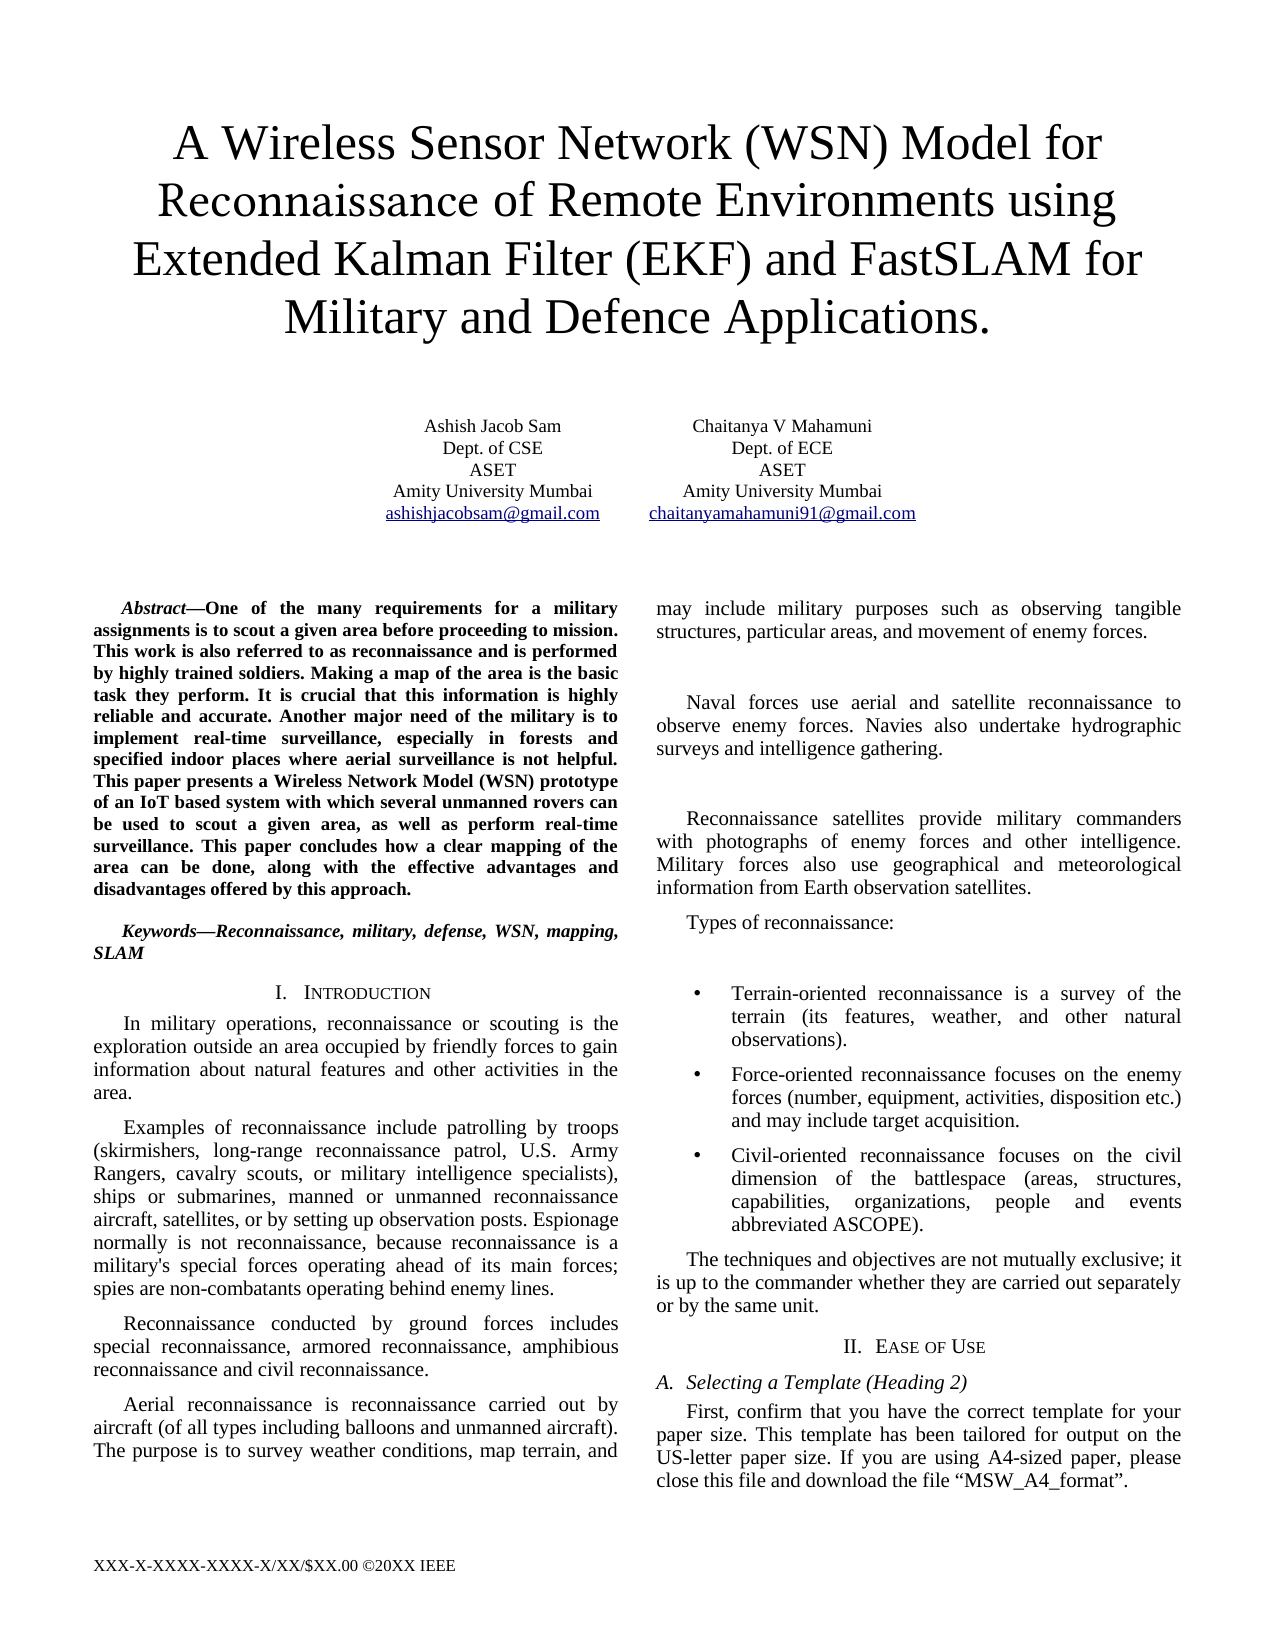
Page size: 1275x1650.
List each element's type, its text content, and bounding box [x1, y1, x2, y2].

text Reconnaissance conducted by ground forces includes special reconnaissance, armored reconnaissance, amphibious reconnaissance and civil reconnaissance. [93, 1312, 619, 1381]
text Ashish Jacob Sam Dept. of CSE ASET Amity University Mumbai ashishjacobsam@gmail.com [359, 415, 626, 523]
text Types of reconnaissance: [656, 911, 1182, 934]
list Civil-oriented reconnaissance focuses on the civil dimension of the battlespace (areas, structures, capabilities, organizations, people and events abbreviated ASCOPE). [694, 1144, 1182, 1236]
text Aerial reconnaissance is reconnaissance carried out by aircraft (of all types including balloons and unmanned aircraft). The purpose is to survey weather conditions, map terrain, and [93, 1393, 619, 1462]
title A Wireless Sensor Network (WSN) Model for Reconnaissance of Remote Environments using Extended Kalman Filter (EKF) and FastSLAM for Military and Defence Applications. [93, 112, 1182, 344]
subtitle Selecting a Template (Heading 2) [656, 1370, 1182, 1394]
text Examples of reconnaissance include patrolling by troops (skirmishers, long-range reconnaissance patrol, U.S. Army Rangers, cavalry scouts, or military intelligence specialists), ships or submarines, manned or unmanned reconnaissance aircraft, satellites, or by setting up observation posts. Espionage normally is not reconnaissance, because reconnaissance is a military's special forces operating ahead of its main forces; spies are non-combatants operating behind enemy lines. [93, 1116, 619, 1299]
subtitle Introduction [93, 980, 619, 1004]
text The techniques and objectives are not mutually exclusive; it is up to the commander whether they are carried out separately or by the same unit. [656, 1248, 1182, 1317]
text Reconnaissance satellites provide military commanders with photographs of enemy forces and other intelligence. Military forces also use geographical and meteorological information from Earth observation satellites. [656, 807, 1182, 899]
subtitle Ease of Use [656, 1334, 1182, 1358]
text Naval forces use aerial and satellite reconnaissance to observe enemy forces. Navies also undertake hydrographic surveys and intelligence gathering. [656, 691, 1182, 759]
text Keywords—Reconnaissance, military, defense, WSN, mapping, SLAM [93, 920, 619, 963]
text First, confirm that you have the correct template for your paper size. This template has been tailored for output on the US-letter paper size. If you are using A4-sized paper, please close this file and download the file “MSW_A4_format”. [656, 1401, 1182, 1492]
text In military operations, reconnaissance or scouting is the exploration outside an area occupied by friendly forces to gain information about natural features and other activities in the area. [93, 1012, 619, 1104]
list Force-oriented reconnaissance focuses on the enemy forces (number, equipment, activities, disposition etc.) and may include target acquisition. [694, 1063, 1182, 1132]
list Terrain-oriented reconnaissance is a survey of the terrain (its features, weather, and other natural observations). [694, 982, 1182, 1051]
text Abstract—One of the many requirements for a military assignments is to scout a given area before proceeding to mission. This work is also referred to as reconnaissance and is performed by highly trained soldiers. Making a map of the area is the basic task they perform. It is crucial that this information is highly reliable and accurate. Another major need of the military is to implement real-time surveillance, especially in forests and specified indoor places where aerial surveillance is not helpful. This paper presents a Wireless Network Model (WSN) prototype of an IoT based system with which several unmanned rovers can be used to scout a given area, as well as perform real-time surveillance. This paper concludes how a clear mapping of the area can be done, along with the effective advantages and disadvantages offered by this approach. [93, 597, 619, 899]
text may include military purposes such as observing tangible structures, particular areas, and movement of enemy forces. [656, 597, 1182, 643]
text Chaitanya V Mahamuni Dept. of ECE ASET Amity University Mumbai chaitanyamahamuni91@gmail.com [649, 415, 915, 520]
